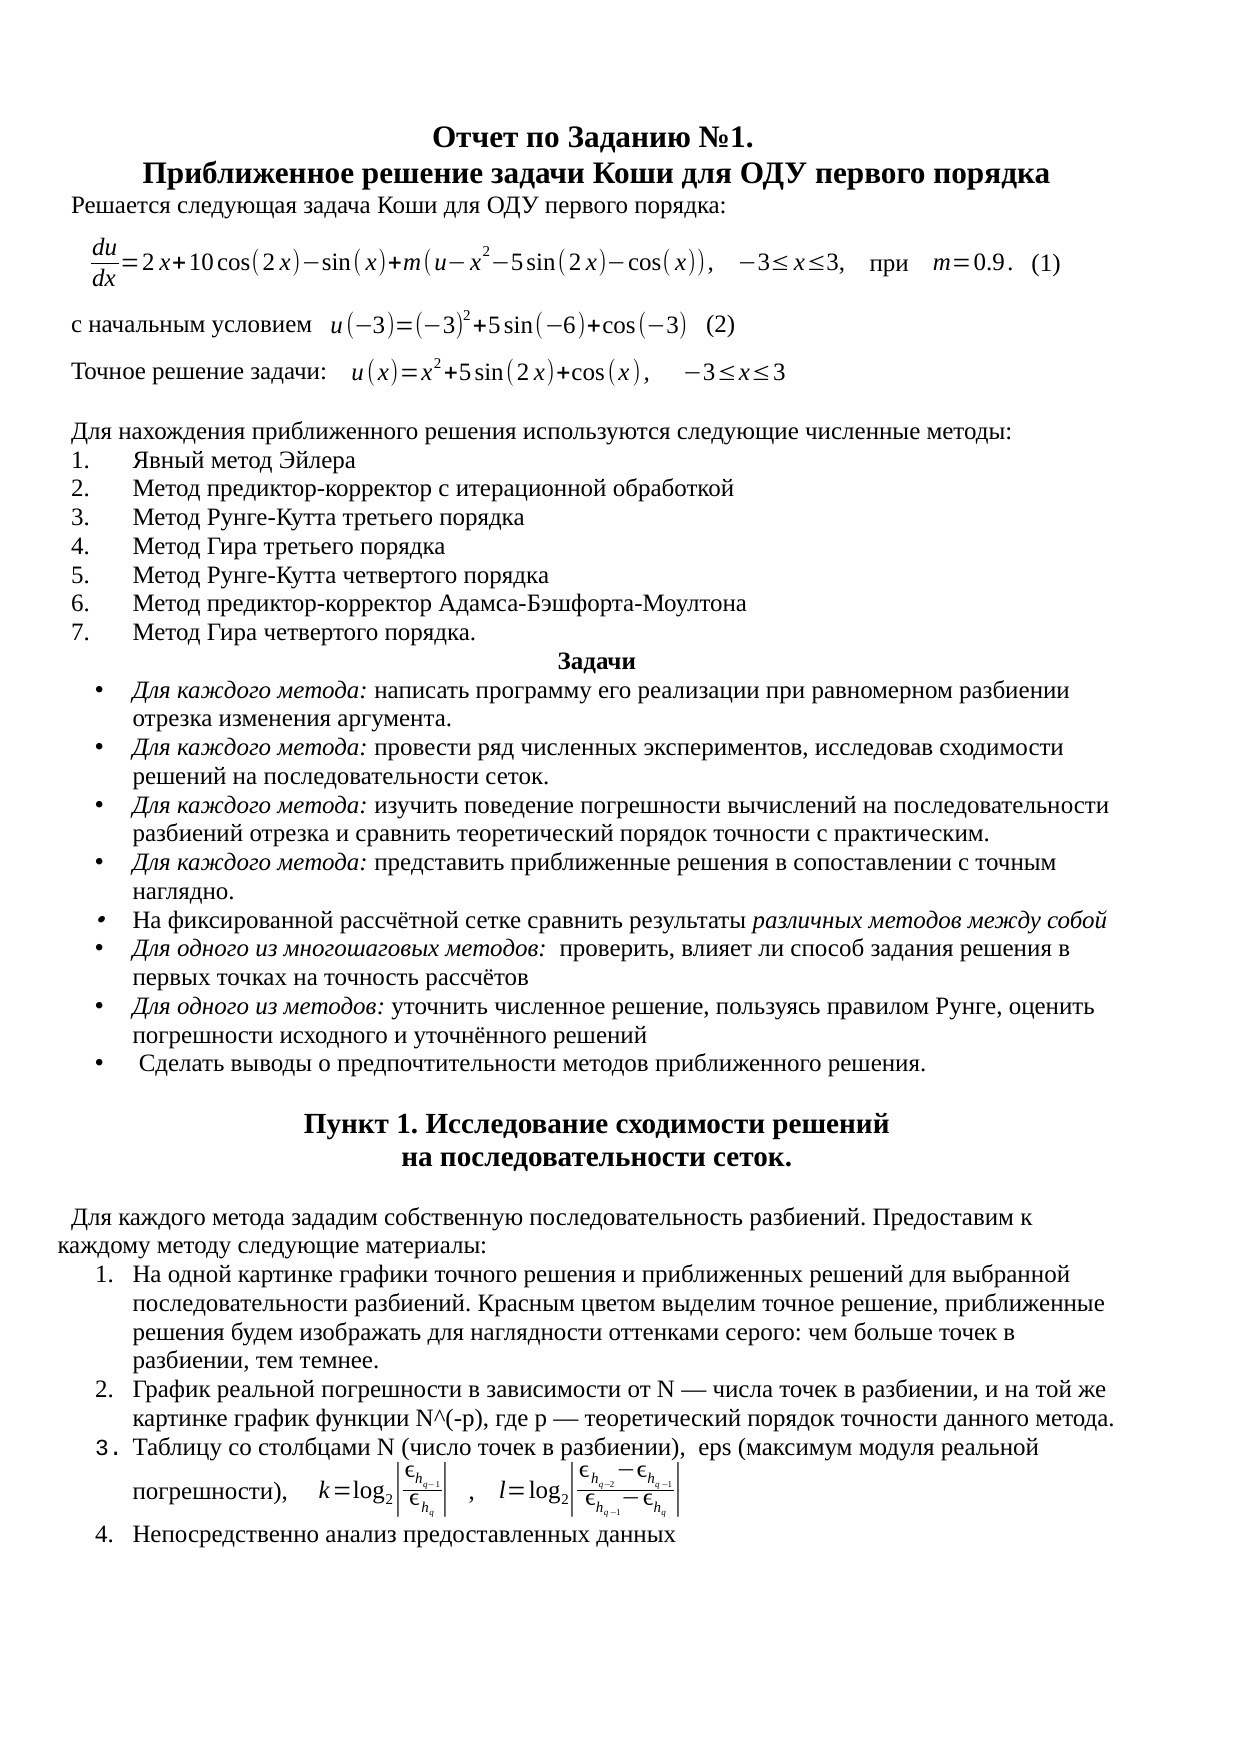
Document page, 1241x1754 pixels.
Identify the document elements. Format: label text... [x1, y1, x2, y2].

list Для каждого метода: представить приближенные решения в сопоставлении с точным наглядно. [95, 847, 1122, 905]
list Для одного из методов: уточнить численное решение, пользуясь правилом Рунге, оценить погрешности исходного и уточнённого решений [95, 991, 1122, 1048]
text Для нахождения приближенного решения используются следующие численные методы: [57, 416, 1122, 445]
list Метод предиктор-корректор с итерационной обработкой [57, 473, 1122, 502]
list График реальной погрешности в зависимости от N — числа точек в разбиении, и на той же картинке график функции N^(-p), где p — теоретический порядок точности данного метода. [95, 1374, 1122, 1432]
list Для каждого метода: провести ряд численных экспериментов, исследовав сходимости решений на последовательности сеток. [95, 732, 1122, 790]
list Метод Гира четвертого порядка. [57, 617, 1122, 646]
list Для каждого метода: написать программу его реализации при равномерном разбиении отрезка изменения аргумента. [95, 675, 1122, 732]
list Таблицу со столбцами N (число точек в разбиении), eps (максимум модуля реальной погрешности), , [95, 1432, 1122, 1519]
text Отчет по Заданию №1. [57, 118, 1122, 154]
list Метод Рунге-Кутта третьего порядка [57, 502, 1122, 531]
text на последовательности сеток. [57, 1139, 1122, 1173]
list Сделать выводы о предпочтительности методов приближенного решения. [95, 1048, 1122, 1077]
text Для каждого метода зададим собственную последовательность разбиений. Предоставим к каждому методу следующие материалы: [57, 1202, 1122, 1259]
text Решается следующая задача Коши для ОДУ первого порядка: [57, 190, 1122, 219]
list На фиксированной рассчётной сетке сравнить результаты различных методов между собой [95, 905, 1122, 933]
list Для одного из многошаговых методов: проверить, влияет ли способ задания решения в первых точках на точность рассчётов [95, 933, 1122, 991]
list Для каждого метода: изучить поведение погрешности вычислений на последовательности разбиений отрезка и сравнить теоретический порядок точности с практическим. [95, 790, 1122, 847]
list Непосредственно анализ предоставленных данных [95, 1519, 1122, 1548]
list Метод Гира третьего порядка [57, 531, 1122, 560]
text при (1) [57, 233, 1122, 292]
text Пункт 1. Исследование сходимости решений [57, 1106, 1122, 1139]
text c начальным условием(2) [57, 307, 1122, 340]
list Явный метод Эйлера [57, 445, 1122, 473]
text Задачи [57, 646, 1122, 675]
text Точное решение задачи: [57, 354, 1122, 387]
list Метод Рунге-Кутта четвертого порядка [57, 560, 1122, 588]
list На одной картинке графики точного решения и приближенных решений для выбранной последовательности разбиений. Красным цветом выделим точное решение, приближенные решения будем изображать для наглядности оттенками серого: чем больше точек в разбиении, тем темнее. [95, 1259, 1122, 1374]
text Приближенное решение задачи Коши для ОДУ первого порядка [57, 154, 1122, 190]
list Метод предиктор-корректор Адамса-Бэшфорта-Моултона [57, 588, 1122, 617]
